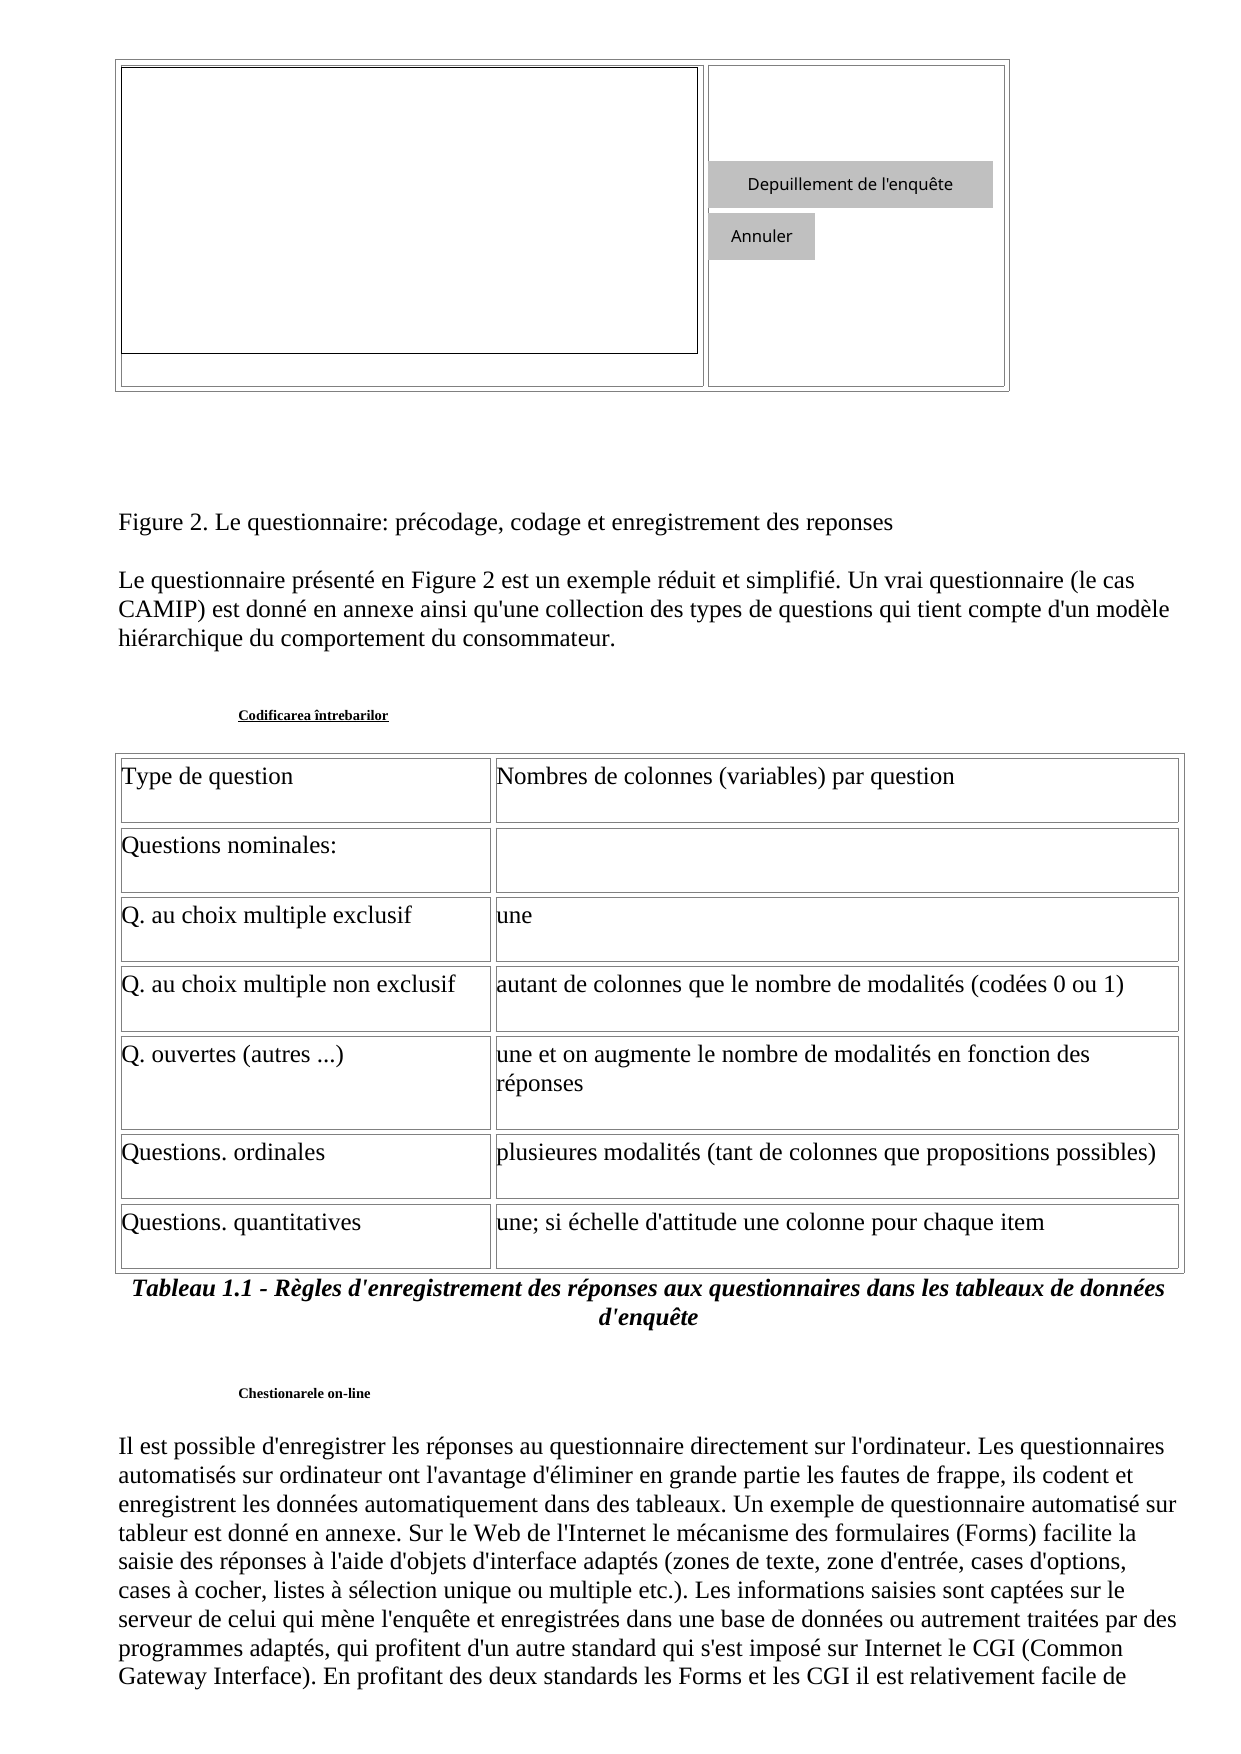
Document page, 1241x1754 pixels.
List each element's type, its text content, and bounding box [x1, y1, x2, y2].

table_cell une; si échelle d'attitude une colonne pour chaque item [493, 1198, 1181, 1268]
text Tableau 1.1 - Règles d'enregistrement des réponses aux questionnaires dans les tableaux de données d'enquête [118, 1274, 1181, 1331]
table_cell [497, 829, 1178, 892]
table_header [706, 60, 1007, 386]
table_cell Questions. ordinales [118, 1129, 493, 1198]
table_cell une et on augmente le nombre de modalités en fonction des réponses [493, 1031, 1181, 1129]
table_cell [493, 822, 1181, 892]
table_header Type de question [118, 754, 493, 822]
table_cell Q. ouvertes (autres ...) [118, 1031, 493, 1129]
text Figure 2. Le questionnaire: précodage, codage et enregistrement des reponses [118, 507, 1181, 536]
table_cell Questions nominales: [118, 822, 493, 892]
table_cell plusieures modalités (tant de colonnes que propositions possibles) [493, 1129, 1181, 1198]
table_cell Questions. quantitatives [118, 1198, 493, 1268]
table_header [122, 66, 703, 386]
table_cell une [493, 892, 1181, 961]
text Il est possible d'enregistrer les réponses au questionnaire directement sur l'ordinateur. Les questionnaires automatisés sur ordinateur ont l'avantage d'éliminer en grande partie les fautes de frappe, ils codent et enregistrent les données automatiquement dans des tableaux. Un exemple de questionnaire automatisé sur tableur est donné en annexe. Sur le Web de l'Internet le mécanisme des formulaires (Forms) facilite la saisie des réponses à l'aide d'objets d'interface adaptés (zones de texte, zone d'entrée, cases d'options, cases à cocher, listes à sélection unique ou multiple etc.). Les informations saisies sont captées sur le serveur de celui qui mène l'enquête et enregistrées dans une base de données ou autrement traitées par des programmes adaptés, qui profitent d'un autre standard qui s'est imposé sur Internet le CGI (Common Gateway Interface). En profitant des deux standards les Forms et les CGI il est relativement facile de [118, 1431, 1181, 1690]
table_header [118, 60, 706, 386]
table_header Nombres de colonnes (variables) par question [493, 754, 1181, 822]
subtitle Codificarea întrebarilor [118, 706, 1181, 723]
table_cell autant de colonnes que le nombre de modalités (codées 0 ou 1) [493, 961, 1181, 1031]
text Le questionnaire présenté en Figure 2 est un exemple réduit et simplifié. Un vrai questionnaire (le cas CAMIP) est donné en annexe ainsi qu'une collection des types de questions qui tient compte d'un modèle hiérarchique du comportement du consommateur. [118, 566, 1181, 652]
table_header [709, 66, 1004, 386]
table_cell Q. au choix multiple exclusif [118, 892, 493, 961]
subtitle Chestionarele on-line [118, 1385, 1181, 1402]
table_cell Q. au choix multiple non exclusif [118, 961, 493, 1031]
